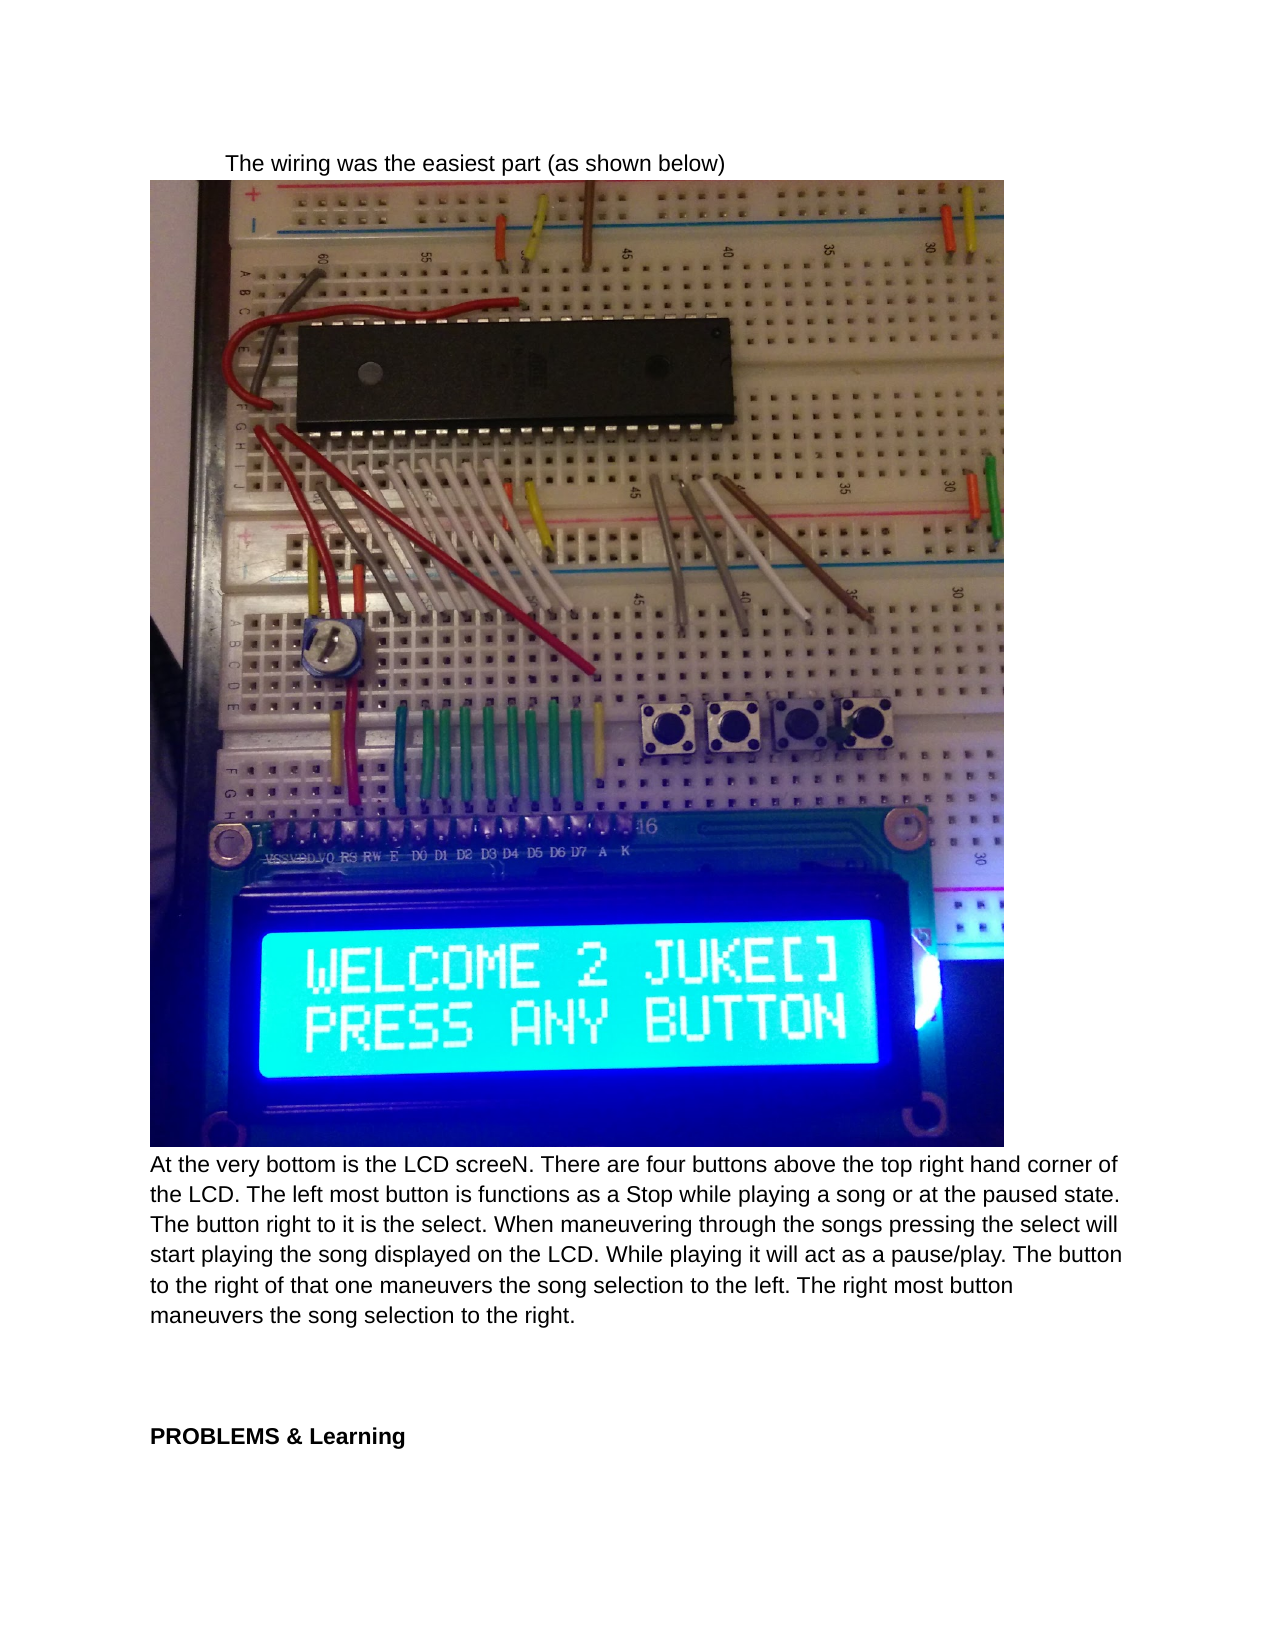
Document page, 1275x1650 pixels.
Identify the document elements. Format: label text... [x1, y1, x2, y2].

text The wiring was the easiest part (as shown below) [150, 150, 1125, 176]
text At the very bottom is the LCD screeN. There are four buttons above the top right hand corner of the LCD. The left most button is functions as a Stop while playing a song or at the paused state. The button right to it is the select. When maneuvering through the songs pressing the select will start playing the song displayed on the LCD. While playing it will act as a pause/play. The button to the right of that one maneuvers the song selection to the left. The right most button maneuvers the song selection to the right. [150, 1151, 1125, 1328]
picture [150, 478, 1004, 1147]
text PROBLEMS & Learning [150, 1423, 1125, 1449]
